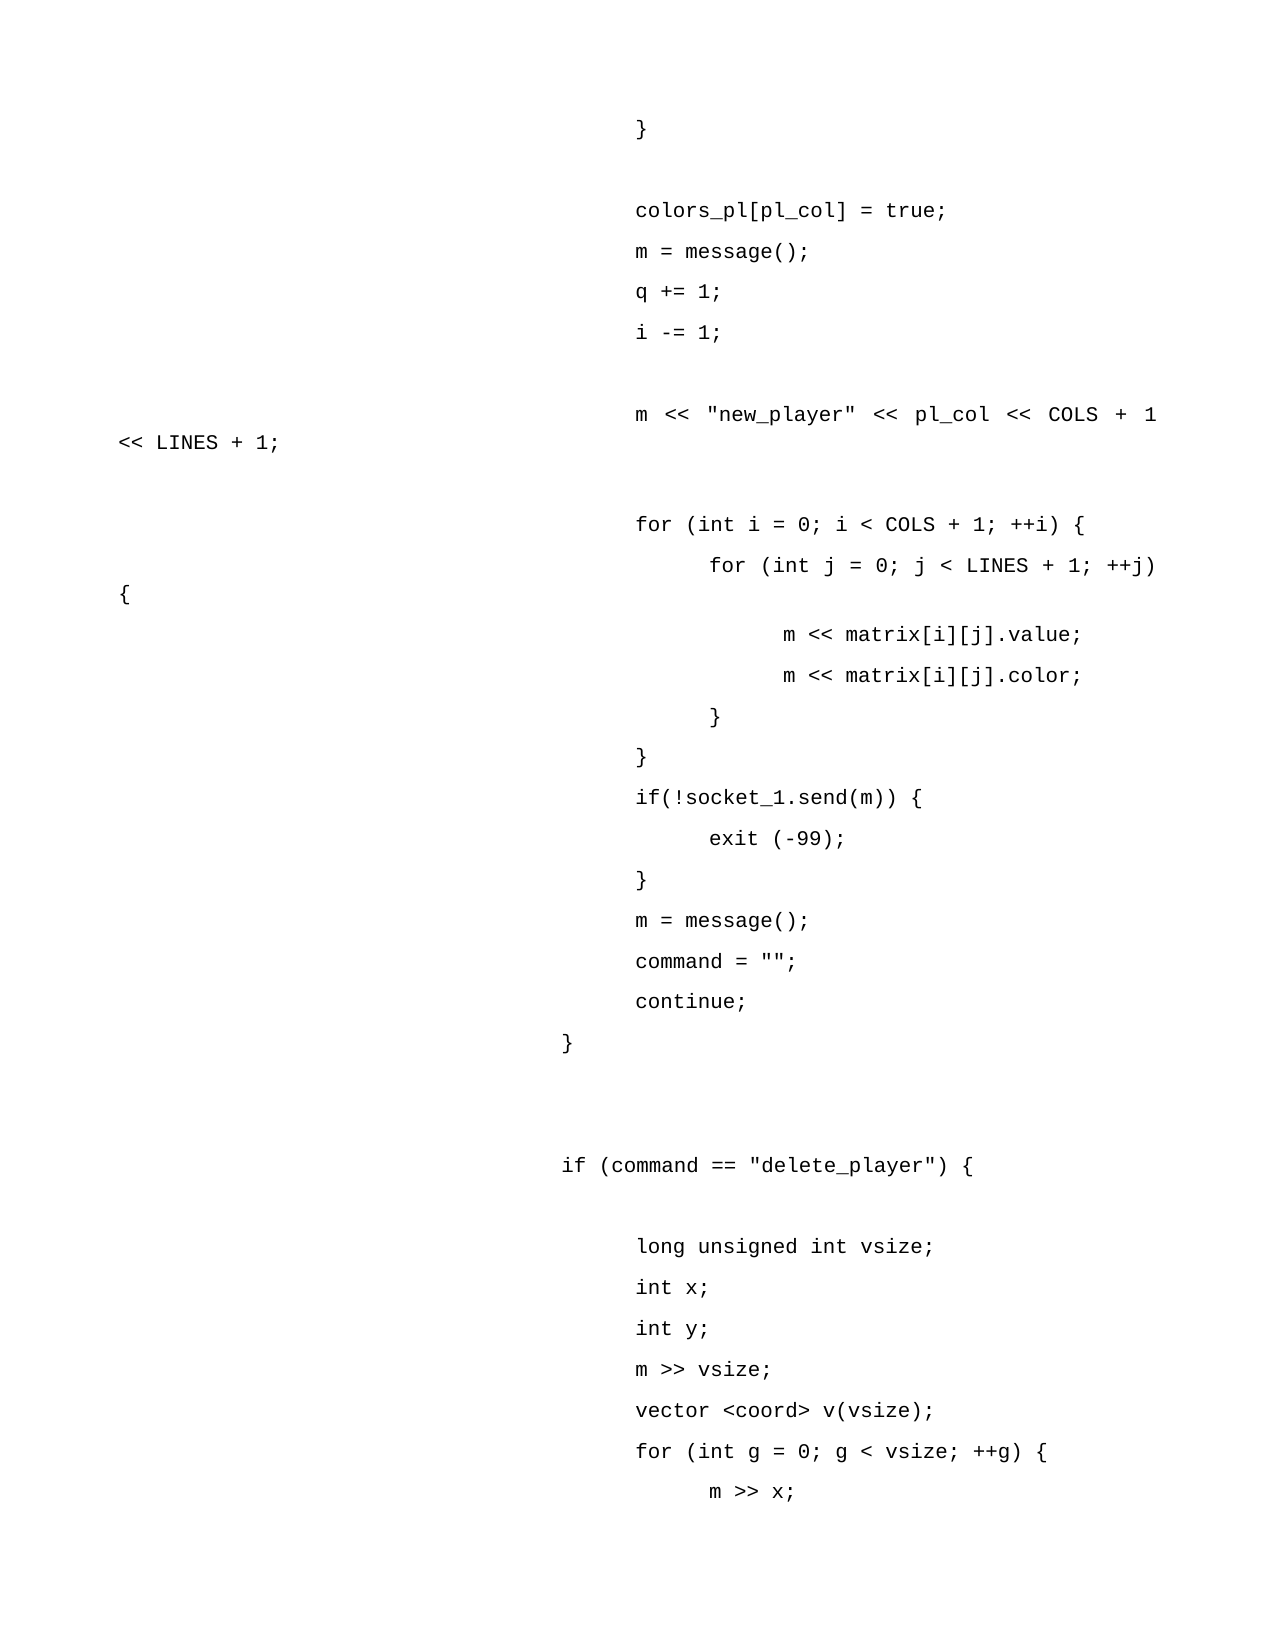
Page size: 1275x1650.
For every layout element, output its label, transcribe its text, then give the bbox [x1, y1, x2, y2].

text colors_pl[pl_col] = true; [118, 200, 1157, 223]
text } [118, 1032, 1157, 1056]
text int x; [118, 1277, 1157, 1301]
text } [118, 746, 1157, 770]
text if (command == "delete_player") { [118, 1155, 1157, 1178]
text for (int i = 0; i < COLS + 1; ++i) { [118, 514, 1157, 538]
text if(!socket_1.send(m)) { [118, 787, 1157, 811]
text i -= 1; [118, 322, 1157, 346]
text } [118, 869, 1157, 893]
text m >> x; [118, 1481, 1157, 1505]
text m >> vsize; [118, 1359, 1157, 1383]
text int y; [118, 1318, 1157, 1342]
text vector <coord> v(vsize); [118, 1400, 1157, 1423]
text m << matrix[i][j].color; [118, 665, 1157, 688]
text m << "new_player" << pl_col << COLS + 1 << LINES + 1; [118, 404, 1157, 456]
text q += 1; [118, 281, 1157, 305]
text command = ""; [118, 951, 1157, 974]
text m = message(); [118, 241, 1157, 264]
text m = message(); [118, 910, 1157, 933]
text } [118, 706, 1157, 729]
text for (int g = 0; g < vsize; ++g) { [118, 1441, 1157, 1464]
text continue; [118, 991, 1157, 1015]
text long unsigned int vsize; [118, 1236, 1157, 1260]
text for (int j = 0; j < LINES + 1; ++j) { [118, 555, 1157, 607]
text m << matrix[i][j].value; [118, 624, 1157, 648]
text } [118, 118, 1157, 142]
text exit (-99); [118, 828, 1157, 852]
